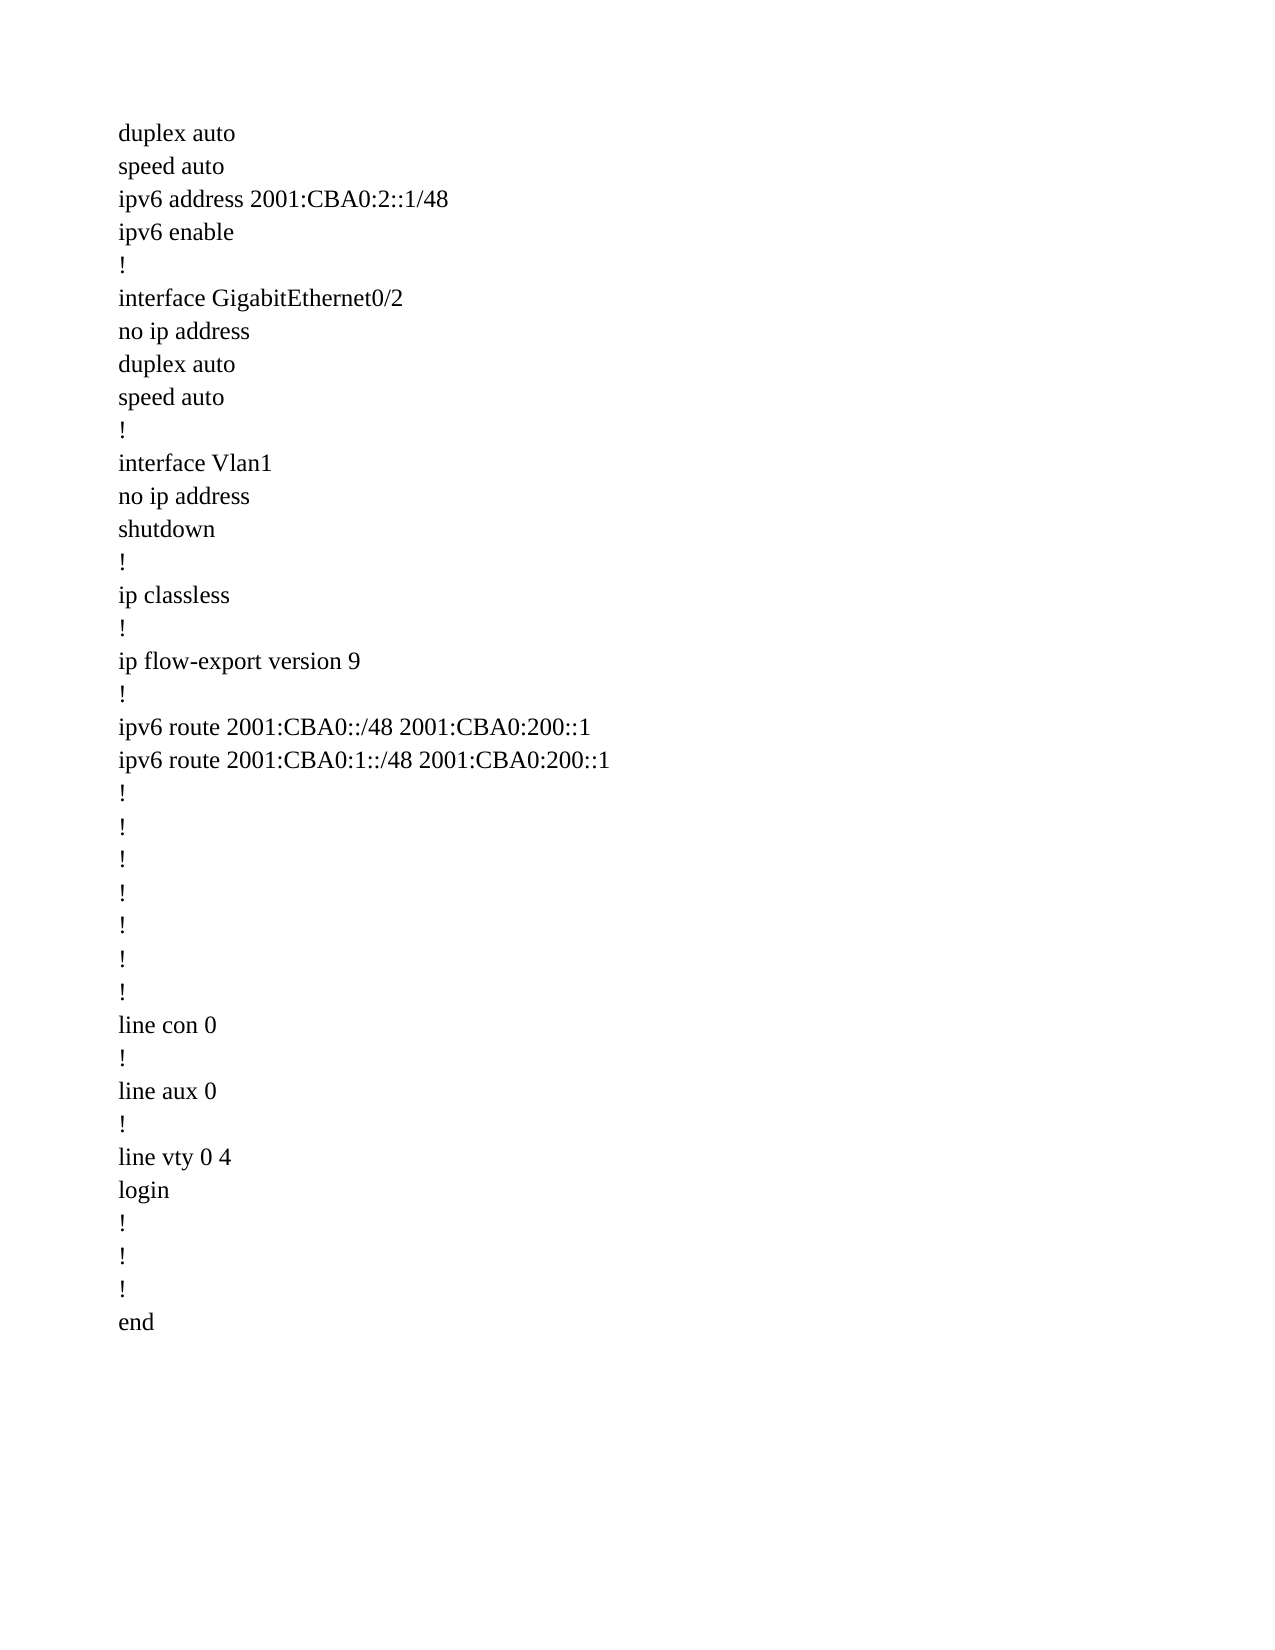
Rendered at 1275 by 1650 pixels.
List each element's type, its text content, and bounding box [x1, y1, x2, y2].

text shutdown [118, 514, 1157, 543]
text no ip address [118, 481, 1157, 510]
text duplex auto [118, 349, 1157, 378]
text ! [118, 1208, 1157, 1237]
text ! [118, 778, 1157, 807]
text end [118, 1307, 1157, 1336]
text speed auto [118, 151, 1157, 180]
text ip classless [118, 580, 1157, 609]
text ! [118, 613, 1157, 642]
text ! [118, 415, 1157, 444]
text ! [118, 844, 1157, 873]
text interface Vlan1 [118, 448, 1157, 477]
text ! [118, 944, 1157, 972]
text interface GigabitEthernet0/2 [118, 283, 1157, 312]
text ipv6 enable [118, 217, 1157, 246]
text ip flow-export version 9 [118, 646, 1157, 675]
text ! [118, 977, 1157, 1005]
text ! [118, 911, 1157, 939]
text ! [118, 1109, 1157, 1137]
text duplex auto [118, 118, 1157, 147]
text ipv6 route 2001:CBA0:1::/48 2001:CBA0:200::1 [118, 746, 1157, 774]
text line aux 0 [118, 1076, 1157, 1104]
text ipv6 address 2001:CBA0:2::1/48 [118, 184, 1157, 213]
text line con 0 [118, 1010, 1157, 1038]
text ! [118, 250, 1157, 279]
text ! [118, 547, 1157, 576]
text no ip address [118, 316, 1157, 345]
text ! [118, 1274, 1157, 1303]
text line vty 0 4 [118, 1142, 1157, 1171]
text ! [118, 1043, 1157, 1071]
text ! [118, 679, 1157, 708]
text ! [118, 878, 1157, 906]
text ! [118, 812, 1157, 840]
text speed auto [118, 382, 1157, 411]
text ipv6 route 2001:CBA0::/48 2001:CBA0:200::1 [118, 712, 1157, 741]
text ! [118, 1241, 1157, 1269]
text login [118, 1175, 1157, 1203]
